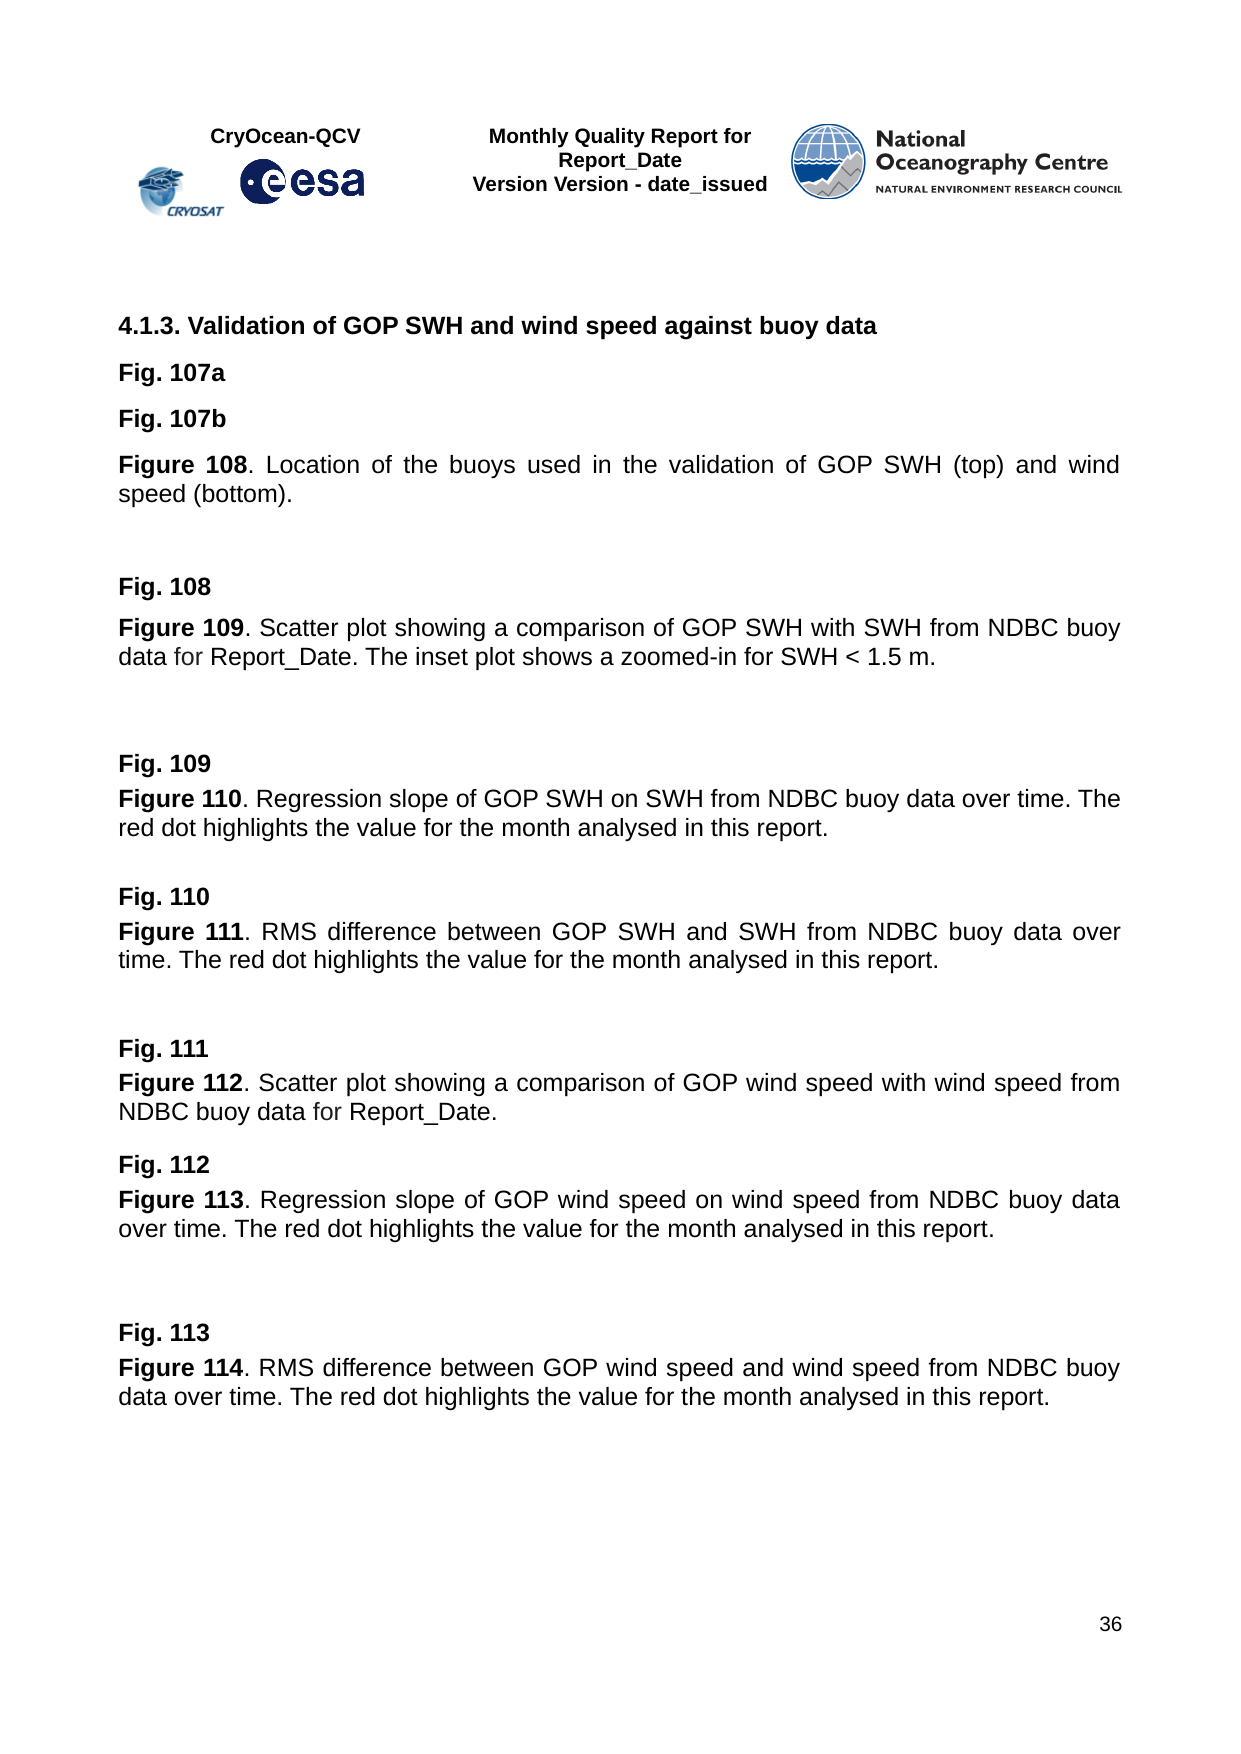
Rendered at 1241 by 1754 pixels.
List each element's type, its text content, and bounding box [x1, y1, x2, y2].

text Fig. 109 [118, 749, 1122, 778]
text Figure 112. Scatter plot showing a comparison of GOP wind speed with wind speed from NDBC buoy data for Report_Date. [118, 1068, 1122, 1126]
text Fig. 112 [118, 1151, 1122, 1179]
text Figure 109. Scatter plot showing a comparison of GOP SWH with SWH from NDBC buoy data for Report_Date. The inset plot shows a zoomed-in for SWH < 1.5 m. [118, 613, 1122, 671]
text Fig. 107a [118, 357, 1122, 386]
text Fig. 111 [118, 1033, 1122, 1062]
text Fig. 108 [118, 572, 1122, 601]
text Fig. 107b [118, 404, 1122, 433]
picture [118, 159, 364, 224]
text Fig. 110 [118, 882, 1122, 911]
text Figure 114. RMS difference between GOP wind speed and wind speed from NDBC buoy data over time. The red dot highlights the value for the month analysed in this report. [118, 1353, 1122, 1410]
text 4.1.3. Validation of GOP SWH and wind speed against buoy data [118, 311, 1122, 340]
text Figure 113. Regression slope of GOP wind speed on wind speed from NDBC buoy data over time. The red dot highlights the value for the month analysed in this report. [118, 1185, 1122, 1243]
text Figure 108. Location of the buoys used in the validation of GOP SWH (top) and wind speed (bottom). [118, 450, 1122, 508]
text Figure 111. RMS difference between GOP SWH and SWH from NDBC buoy data over time. The red dot highlights the value for the month analysed in this report. [118, 917, 1122, 974]
text Figure 110. Regression slope of GOP SWH on SWH from NDBC buoy data over time. The red dot highlights the value for the month analysed in this report. [118, 784, 1122, 841]
text Fig. 113 [118, 1318, 1122, 1347]
